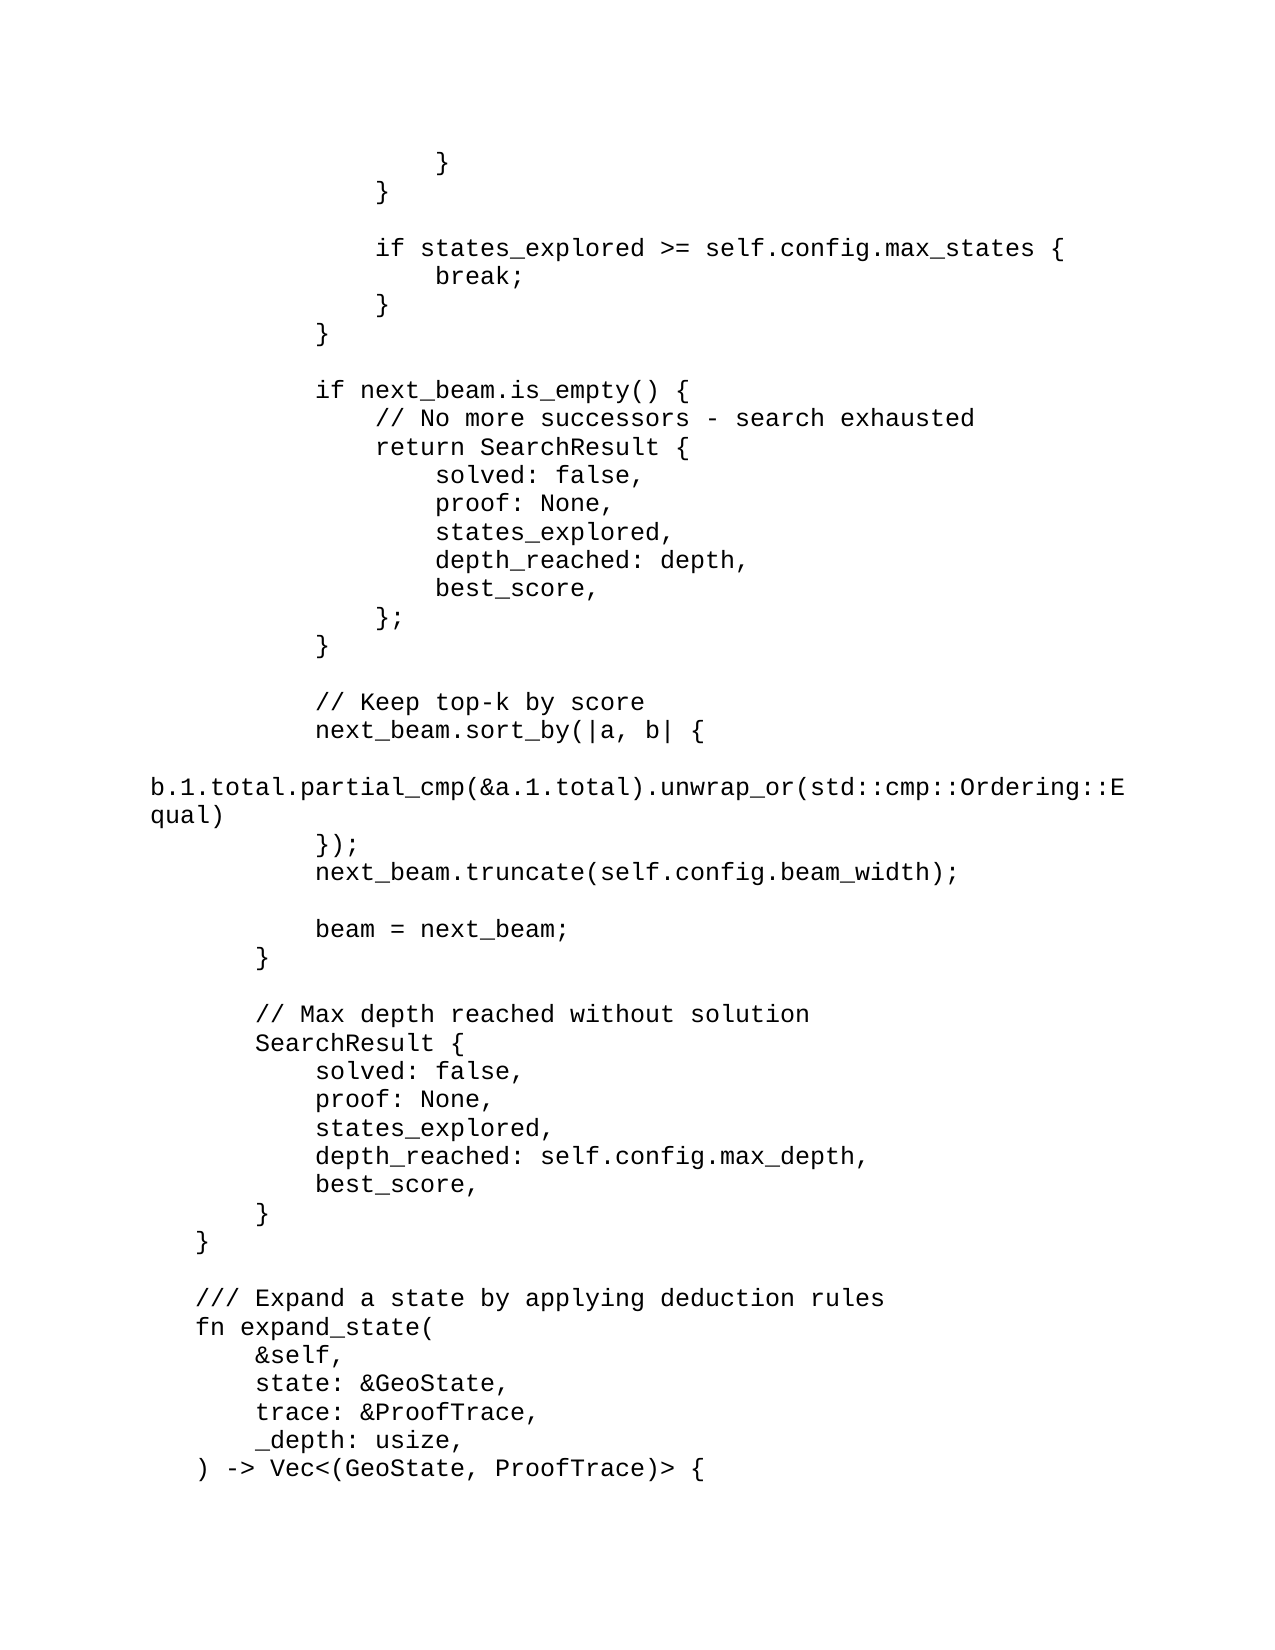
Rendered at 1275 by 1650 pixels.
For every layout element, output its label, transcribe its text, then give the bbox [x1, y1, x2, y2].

text proof: None, [150, 491, 1125, 519]
text } [150, 945, 1125, 973]
text best_score, [150, 1172, 1125, 1200]
text next_beam.sort_by(|a, b| { [150, 718, 1125, 746]
text // Max depth reached without solution [150, 1002, 1125, 1030]
text beam = next_beam; [150, 917, 1125, 945]
text best_score, [150, 576, 1125, 604]
text /// Expand a state by applying deduction rules [150, 1286, 1125, 1314]
text solved: false, [150, 462, 1125, 491]
text } [150, 1229, 1125, 1257]
text proof: None, [150, 1087, 1125, 1115]
text return SearchResult { [150, 434, 1125, 462]
text }); [150, 831, 1125, 859]
text next_beam.truncate(self.config.beam_width); [150, 859, 1125, 888]
text SearchResult { [150, 1030, 1125, 1059]
text solved: false, [150, 1059, 1125, 1087]
text } [150, 292, 1125, 320]
text _depth: usize, [150, 1427, 1125, 1456]
text b.1.total.partial_cmp(&a.1.total).unwrap_or(std::cmp::Ordering::Equal) [150, 746, 1125, 831]
text } [150, 1200, 1125, 1229]
text trace: &ProofTrace, [150, 1399, 1125, 1427]
text break; [150, 264, 1125, 292]
text }; [150, 604, 1125, 632]
text if states_explored >= self.config.max_states { [150, 235, 1125, 264]
text ) -> Vec<(GeoState, ProofTrace)> { [150, 1456, 1125, 1484]
text } [150, 150, 1125, 178]
text // No more successors - search exhausted [150, 406, 1125, 434]
text } [150, 178, 1125, 207]
text &self, [150, 1342, 1125, 1371]
text states_explored, [150, 1115, 1125, 1144]
text // Keep top-k by score [150, 689, 1125, 718]
text } [150, 632, 1125, 661]
text states_explored, [150, 519, 1125, 547]
text depth_reached: self.config.max_depth, [150, 1144, 1125, 1172]
text if next_beam.is_empty() { [150, 377, 1125, 406]
text fn expand_state( [150, 1314, 1125, 1342]
text depth_reached: depth, [150, 547, 1125, 576]
text } [150, 320, 1125, 349]
text state: &GeoState, [150, 1371, 1125, 1399]
